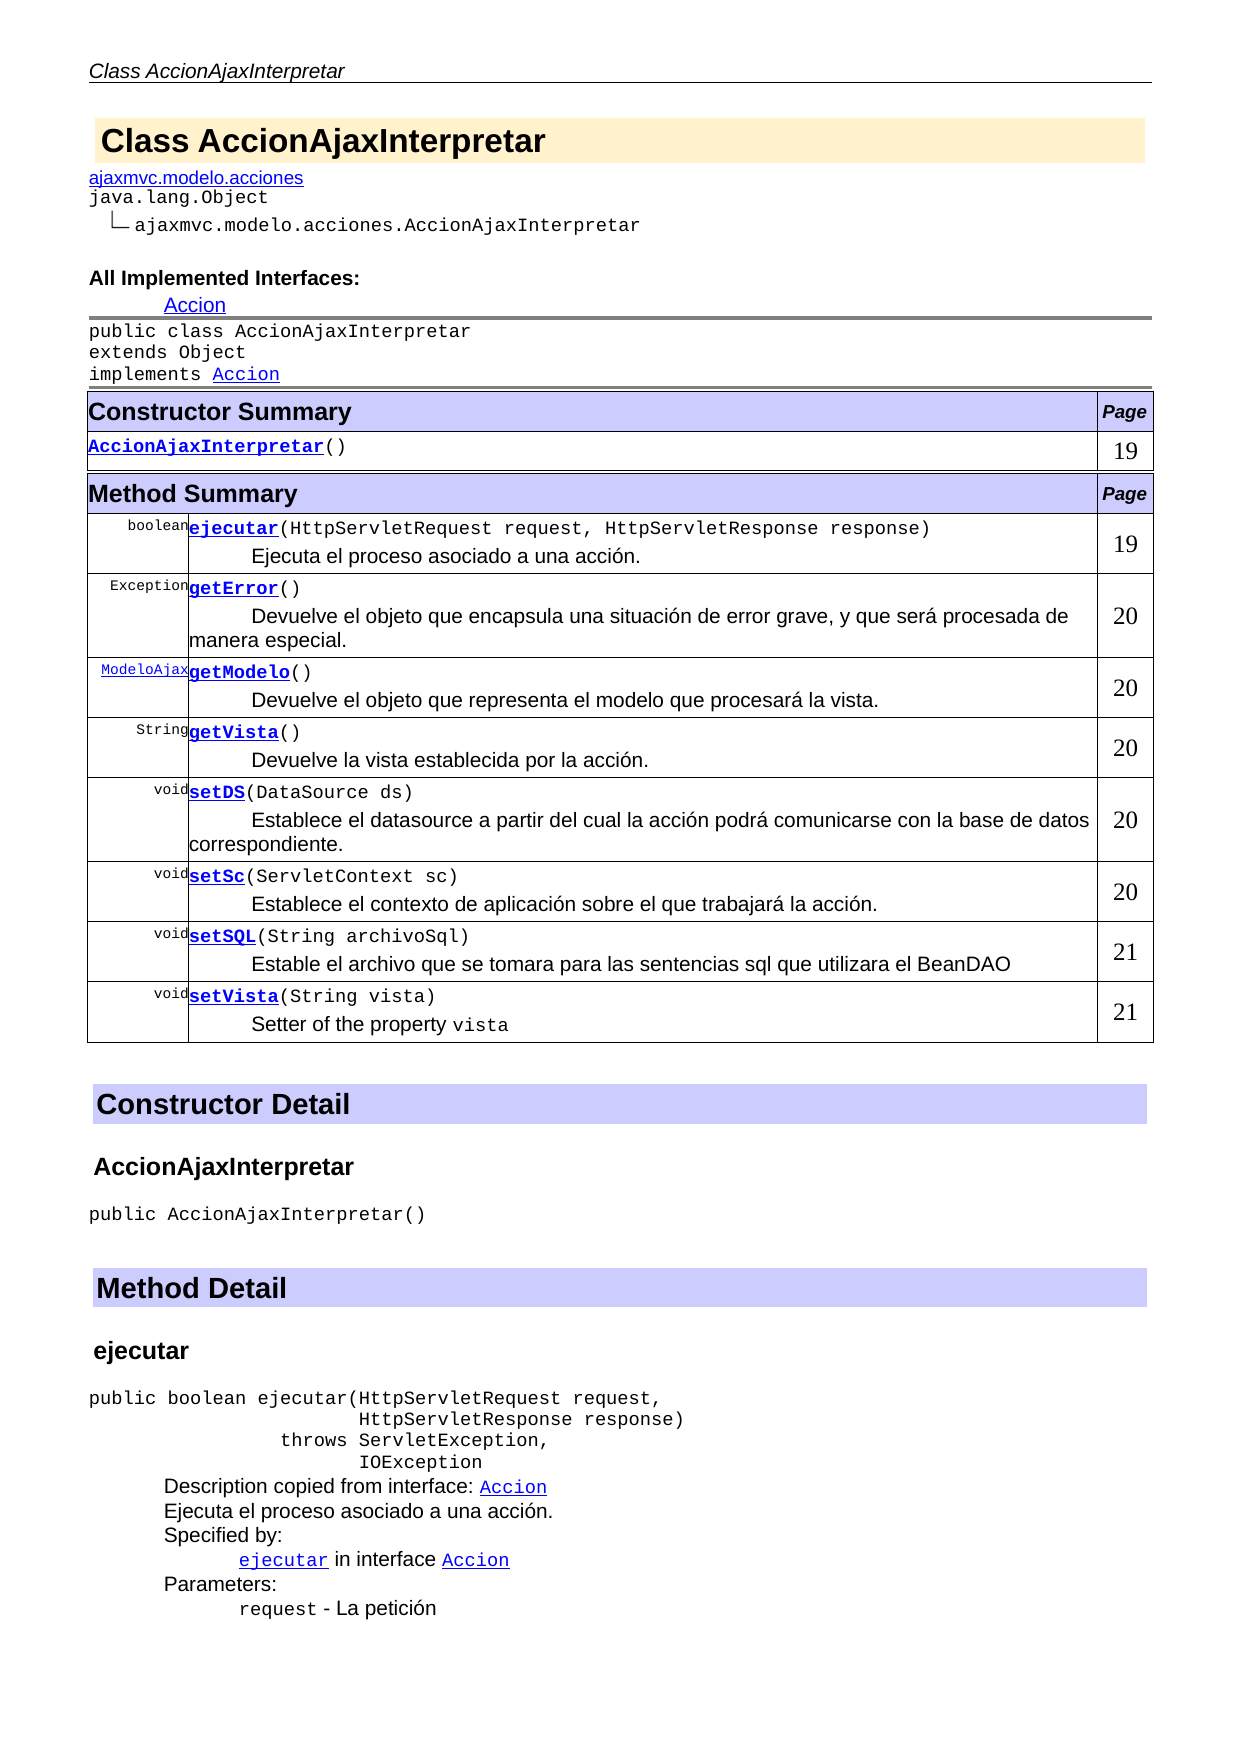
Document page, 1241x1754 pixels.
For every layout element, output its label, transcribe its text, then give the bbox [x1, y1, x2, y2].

table_cell ModeloAjax [88, 658, 188, 717]
table_cell setVista(String vista) Setter of the property vista [189, 982, 1097, 1042]
table_cell boolean [88, 514, 188, 573]
subtitle ejecutar [93, 1336, 1147, 1364]
subtitle Method Detail [94, 1269, 1146, 1306]
text Parameters: [163, 1572, 1152, 1596]
subtitle AccionAjaxInterpretar [93, 1152, 1147, 1181]
table_cell AccionAjaxInterpretar() [88, 432, 1097, 470]
text public AccionAjaxInterpretar() [88, 1205, 1152, 1226]
subtitle All Implemented Interfaces: [88, 266, 1152, 290]
table_cell void [88, 922, 188, 981]
table_cell ejecutar(HttpServletRequest request, HttpServletResponse response) Ejecuta el proceso asociado a una acción. [189, 514, 1097, 573]
table_cell 20 [1098, 778, 1153, 861]
table_header Constructor Summary [88, 392, 1097, 431]
table_header Method Summary [88, 474, 1097, 513]
table_header Page [1098, 474, 1153, 513]
text Ejecuta el proceso asociado a una acción. [163, 1499, 1152, 1523]
text ajaxmvc.modelo.acciones.AccionAjaxInterpretar [88, 209, 1152, 237]
table_cell 20 [1098, 718, 1153, 777]
table_cell setSc(ServletContext sc) Establece el contexto de aplicación sobre el que trabajará la acción. [189, 862, 1097, 921]
text Specified by: [163, 1523, 1152, 1547]
subtitle Class AccionAjaxInterpretar [96, 120, 1144, 162]
text ajaxmvc.modelo.acciones [88, 167, 1152, 188]
text Accion [163, 292, 1152, 316]
table_cell getVista() Devuelve la vista establecida por la acción. [189, 718, 1097, 777]
table_cell void [88, 862, 188, 921]
subtitle Constructor Detail [94, 1085, 1146, 1123]
table_cell 19 [1098, 432, 1153, 470]
text ejecutar in interface Accion [238, 1547, 1152, 1572]
table_cell void [88, 982, 188, 1042]
table_cell getError() Devuelve el objeto que encapsula una situación de error grave, y que será procesada de manera especial. [189, 574, 1097, 657]
text java.lang.Object [88, 188, 1152, 209]
table_cell 20 [1098, 574, 1153, 657]
table_cell 19 [1098, 514, 1153, 573]
table_cell setDS(DataSource ds) Establece el datasource a partir del cual la acción podrá comunicarse con la base de datos correspondiente. [189, 778, 1097, 861]
table_cell String [88, 718, 188, 777]
table_cell 20 [1098, 658, 1153, 717]
text public class AccionAjaxInterpretar [88, 322, 1152, 343]
text extends Object [88, 343, 1152, 364]
table_cell Exception [88, 574, 188, 657]
table_header Page [1098, 392, 1153, 431]
picture [111, 209, 135, 232]
table_cell getModelo() Devuelve el objeto que representa el modelo que procesará la vista. [189, 658, 1097, 717]
text request - La petición [238, 1596, 1152, 1621]
table_cell 20 [1098, 922, 1153, 981]
text implements Accion [88, 364, 1152, 386]
table_cell setSQL(String archivoSql) Estable el archivo que se tomara para las sentencias sql que utilizara el BeanDAO [189, 922, 1097, 981]
table_cell 21 [1098, 982, 1153, 1042]
table_cell 20 [1098, 862, 1153, 921]
table_cell void [88, 778, 188, 861]
text public boolean ejecutar(HttpServletRequest request, HttpServletResponse response) throws ServletException, IOException [88, 1389, 1152, 1474]
text Description copied from interface: Accion [163, 1474, 1152, 1499]
